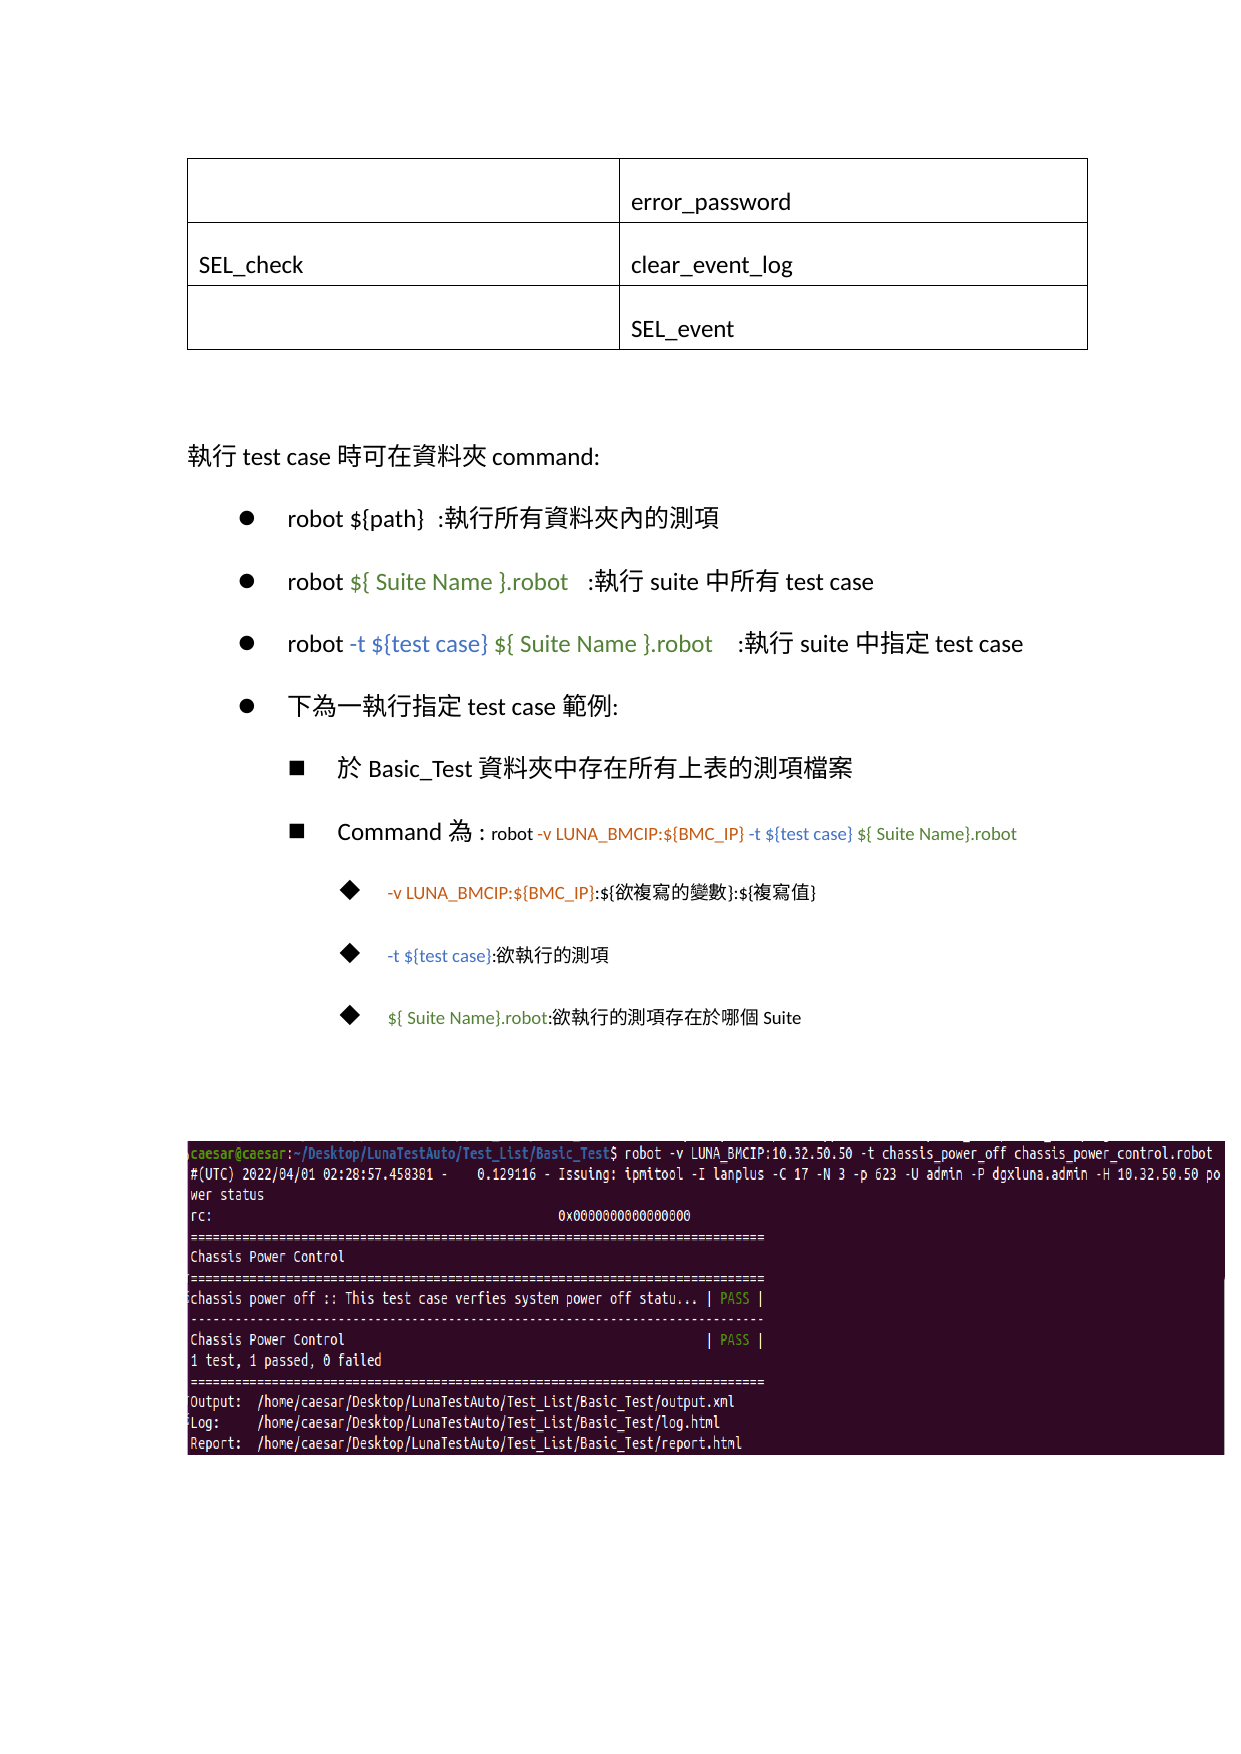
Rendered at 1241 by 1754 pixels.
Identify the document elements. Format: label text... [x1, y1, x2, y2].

list -v LUNA_BMCIP:${BMC_IP}:${欲複寫的變數}:${複寫值} [337, 850, 1053, 912]
list ${ Suite Name}.robot:欲執行的測項存在於哪個 Suite [337, 975, 1053, 1037]
text 執行test case 時可在資料夾command: [187, 412, 1053, 475]
list robot ${ Suite Name }.robot :執行 suite 中所有 test case [237, 537, 1053, 600]
list 下為一執行指定test case 範例: [237, 662, 1053, 725]
list Command 為 : robot -v LUNA_BMCIP:${BMC_IP} -t ${test case} ${ Suite Name}.robot [287, 787, 1053, 850]
table_cell [188, 286, 619, 349]
table_cell SEL_event [620, 286, 1087, 349]
list 於 Basic_Test 資料夾中存在所有上表的測項檔案 [287, 725, 1053, 787]
list robot -t ${test case} ${ Suite Name }.robot :執行 suite 中指定test case [237, 600, 1053, 662]
table_cell SEL_check [188, 223, 619, 285]
table_cell [188, 159, 619, 222]
table_cell error_password [620, 159, 1087, 222]
table_cell clear_event_log [620, 223, 1087, 285]
list -t ${test case}:欲執行的測項 [337, 912, 1053, 975]
list robot ${path} :執行所有資料夾內的測項 [237, 475, 1053, 537]
